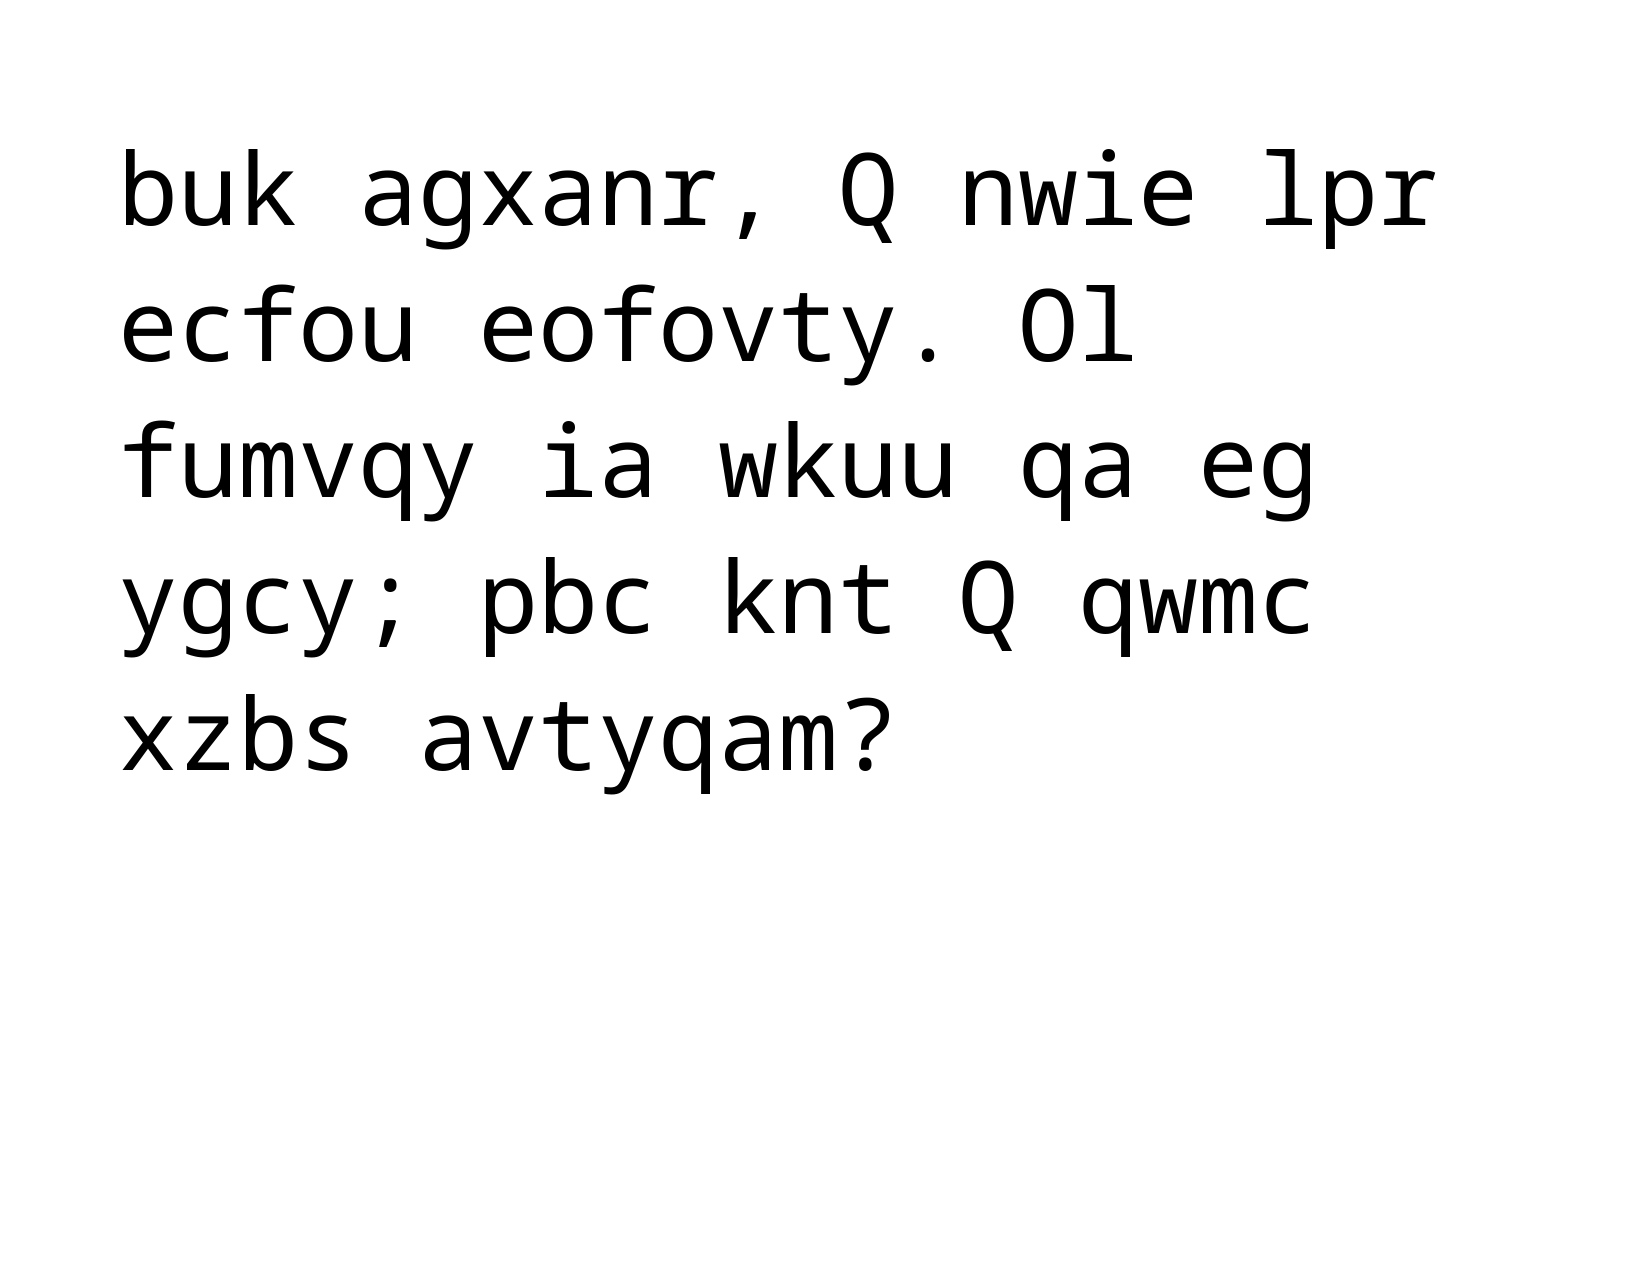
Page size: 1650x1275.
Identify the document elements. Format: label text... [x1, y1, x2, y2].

text buk agxanr, Q nwie lpr ecfou eofovty. Ol fumvqy ia wkuu qa eg ygcy; pbc knt Q qwmc xzbs avtyqam? [118, 118, 1532, 799]
